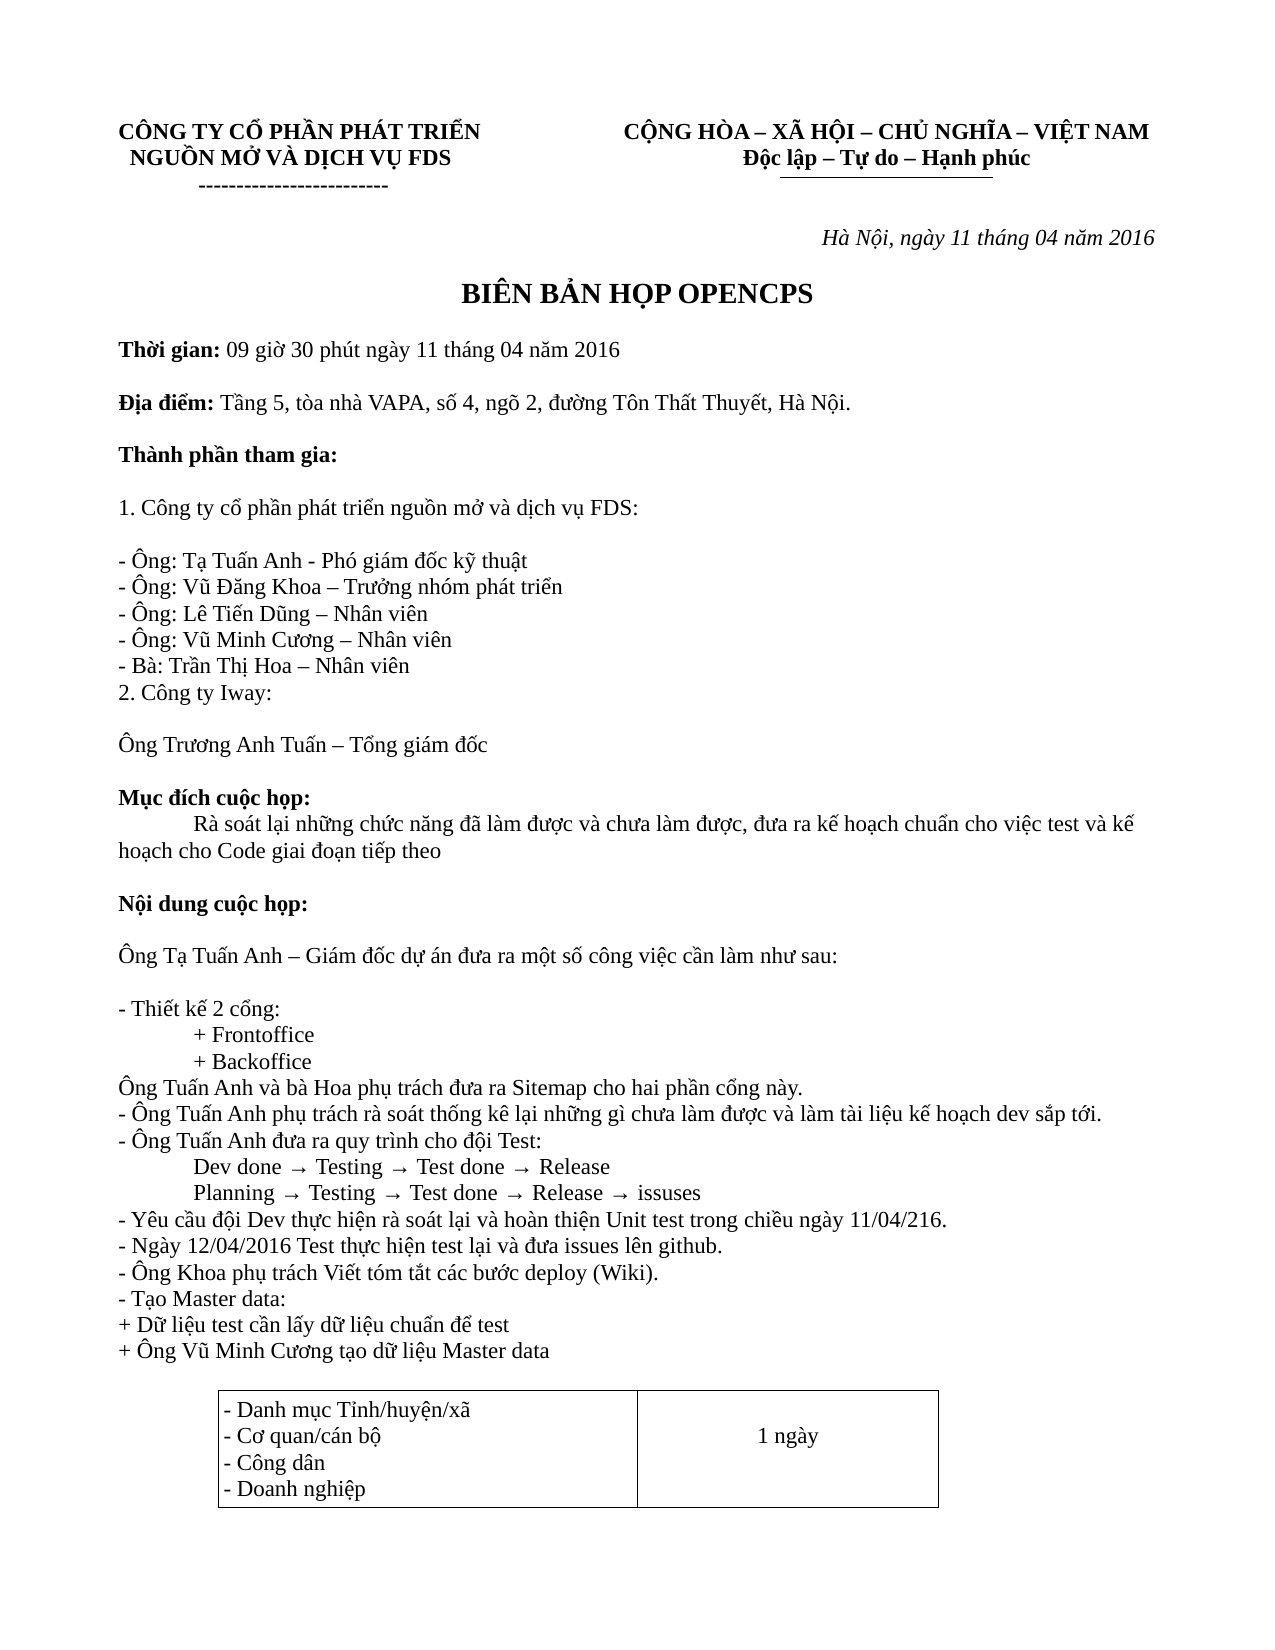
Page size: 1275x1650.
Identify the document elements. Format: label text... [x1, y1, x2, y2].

text Ông Tạ Tuấn Anh – Giám đốc dự án đưa ra một số công việc cần làm như sau: [118, 942, 1157, 969]
text Ông Trương Anh Tuấn – Tổng giám đốc [118, 731, 1157, 758]
text - Ông Tuấn Anh đưa ra quy trình cho đội Test: [118, 1127, 1157, 1153]
text - Ông: Vũ Minh Cương – Nhân viên [118, 626, 1157, 652]
text Rà soát lại những chức năng đã làm được và chưa làm được, đưa ra kế hoạch chuẩn cho việc test và kế hoạch cho Code giai đoạn tiếp theo [118, 811, 1157, 863]
text Thành phần tham gia: [118, 442, 1157, 468]
text Mục đích cuộc họp: [118, 784, 1157, 811]
text Địa điểm: Tầng 5, tòa nhà VAPA, số 4, ngõ 2, đường Tôn Thất Thuyết, Hà Nội. [118, 389, 1157, 415]
text - Ngày 12/04/2016 Test thực hiện test lại và đưa issues lên github. [118, 1232, 1157, 1258]
text - Thiết kế 2 cổng: [118, 995, 1157, 1021]
table_header 1 ngày [638, 1391, 938, 1507]
text + Frontoffice [118, 1021, 1157, 1048]
text - Yêu cầu đội Dev thực hiện rà soát lại và hoàn thiện Unit test trong chiều ngày 11/04/216. [118, 1206, 1157, 1232]
text Ông Tuấn Anh và bà Hoa phụ trách đưa ra Sitemap cho hai phần cổng này. [118, 1074, 1157, 1100]
text - Ông: Tạ Tuấn Anh - Phó giám đốc kỹ thuật [118, 547, 1157, 573]
text - Ông Khoa phụ trách Viết tóm tắt các bước deploy (Wiki). [118, 1258, 1157, 1285]
text Dev done → Testing → Test done → Release [118, 1153, 1157, 1179]
table_header - Danh mục Tỉnh/huyện/xã - Cơ quan/cán bộ - Công dân - Doanh nghiệp [219, 1391, 637, 1507]
text - Tạo Master data: [118, 1285, 1157, 1311]
text BIÊN BẢN HỌP OPENCPS [118, 276, 1157, 310]
text NGUỒN MỞ VÀ DỊCH VỤ FDS Độc lập – Tự do – Hạnh phúc [118, 144, 1157, 171]
text Hà Nội, ngày 11 tháng 04 năm 2016 [118, 223, 1157, 250]
text Thời gian: 09 giờ 30 phút ngày 11 tháng 04 năm 2016 [118, 336, 1157, 362]
text 2. Công ty Iway: [118, 679, 1157, 705]
text + Backoffice [118, 1048, 1157, 1074]
text - Ông Tuấn Anh phụ trách rà soát thống kê lại những gì chưa làm được và làm tài liệu kế hoạch dev sắp tới. [118, 1100, 1157, 1127]
text CÔNG TY CỔ PHẦN PHÁT TRIỂN CỘNG HÒA – XÃ HỘI – CHỦ NGHĨA – VIỆT NAM [118, 118, 1157, 144]
text ------------------------- [118, 171, 1157, 197]
text - Bà: Trần Thị Hoa – Nhân viên [118, 652, 1157, 679]
text + Ông Vũ Minh Cương tạo dữ liệu Master data [118, 1338, 1157, 1364]
text + Dữ liệu test cần lấy dữ liệu chuẩn để test [118, 1311, 1157, 1338]
text - Ông: Vũ Đăng Khoa – Trưởng nhóm phát triển [118, 573, 1157, 600]
text 1. Công ty cổ phần phát triển nguồn mở và dịch vụ FDS: [118, 494, 1157, 521]
text - Ông: Lê Tiến Dũng – Nhân viên [118, 600, 1157, 626]
text Nội dung cuộc họp: [118, 889, 1157, 916]
text Planning → Testing → Test done → Release → issuses [118, 1179, 1157, 1206]
